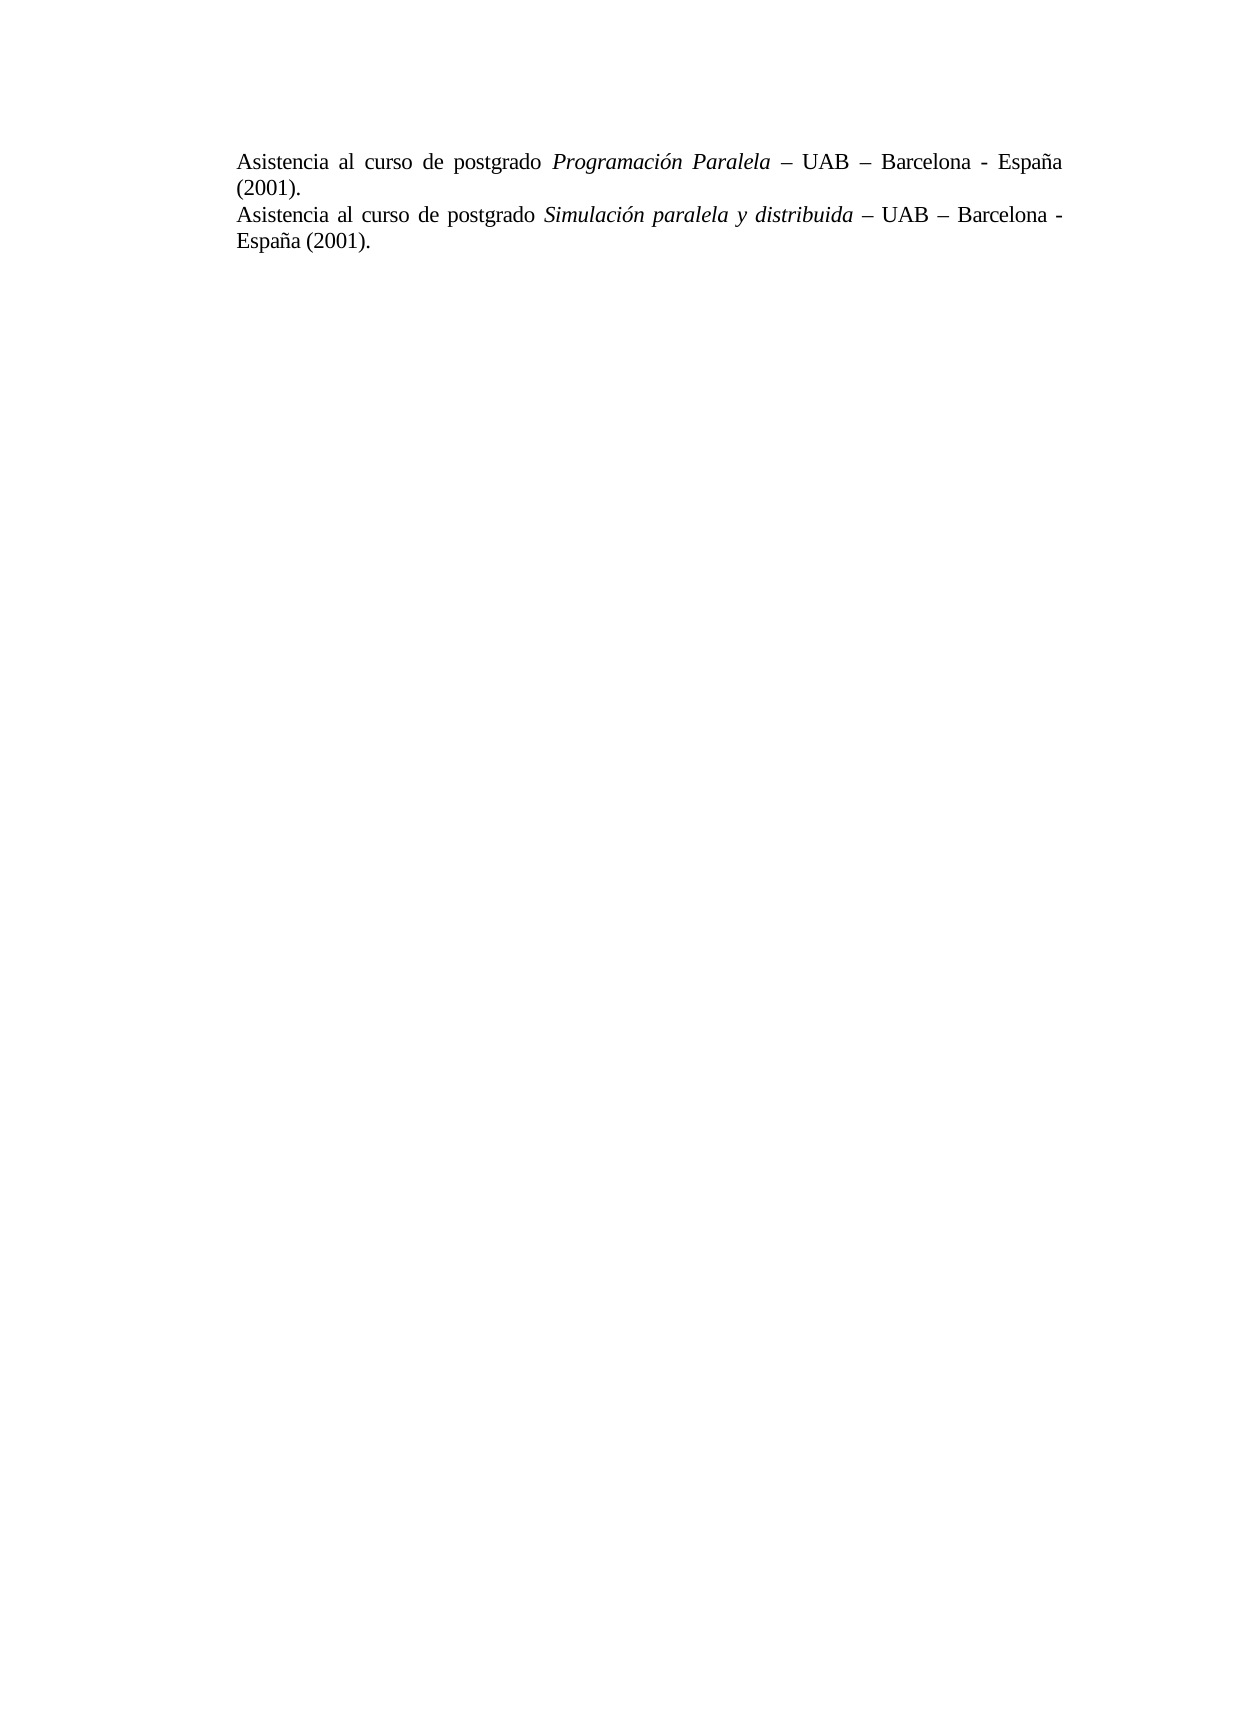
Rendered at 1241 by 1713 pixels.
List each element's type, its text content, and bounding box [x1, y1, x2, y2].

text Asistencia al curso de postgrado Programación Paralela – UAB – Barcelona - España (2001). [236, 148, 1063, 201]
text Asistencia al curso de postgrado Simulación paralela y distribuida – UAB – Barcelona - España (2001). [236, 201, 1063, 254]
